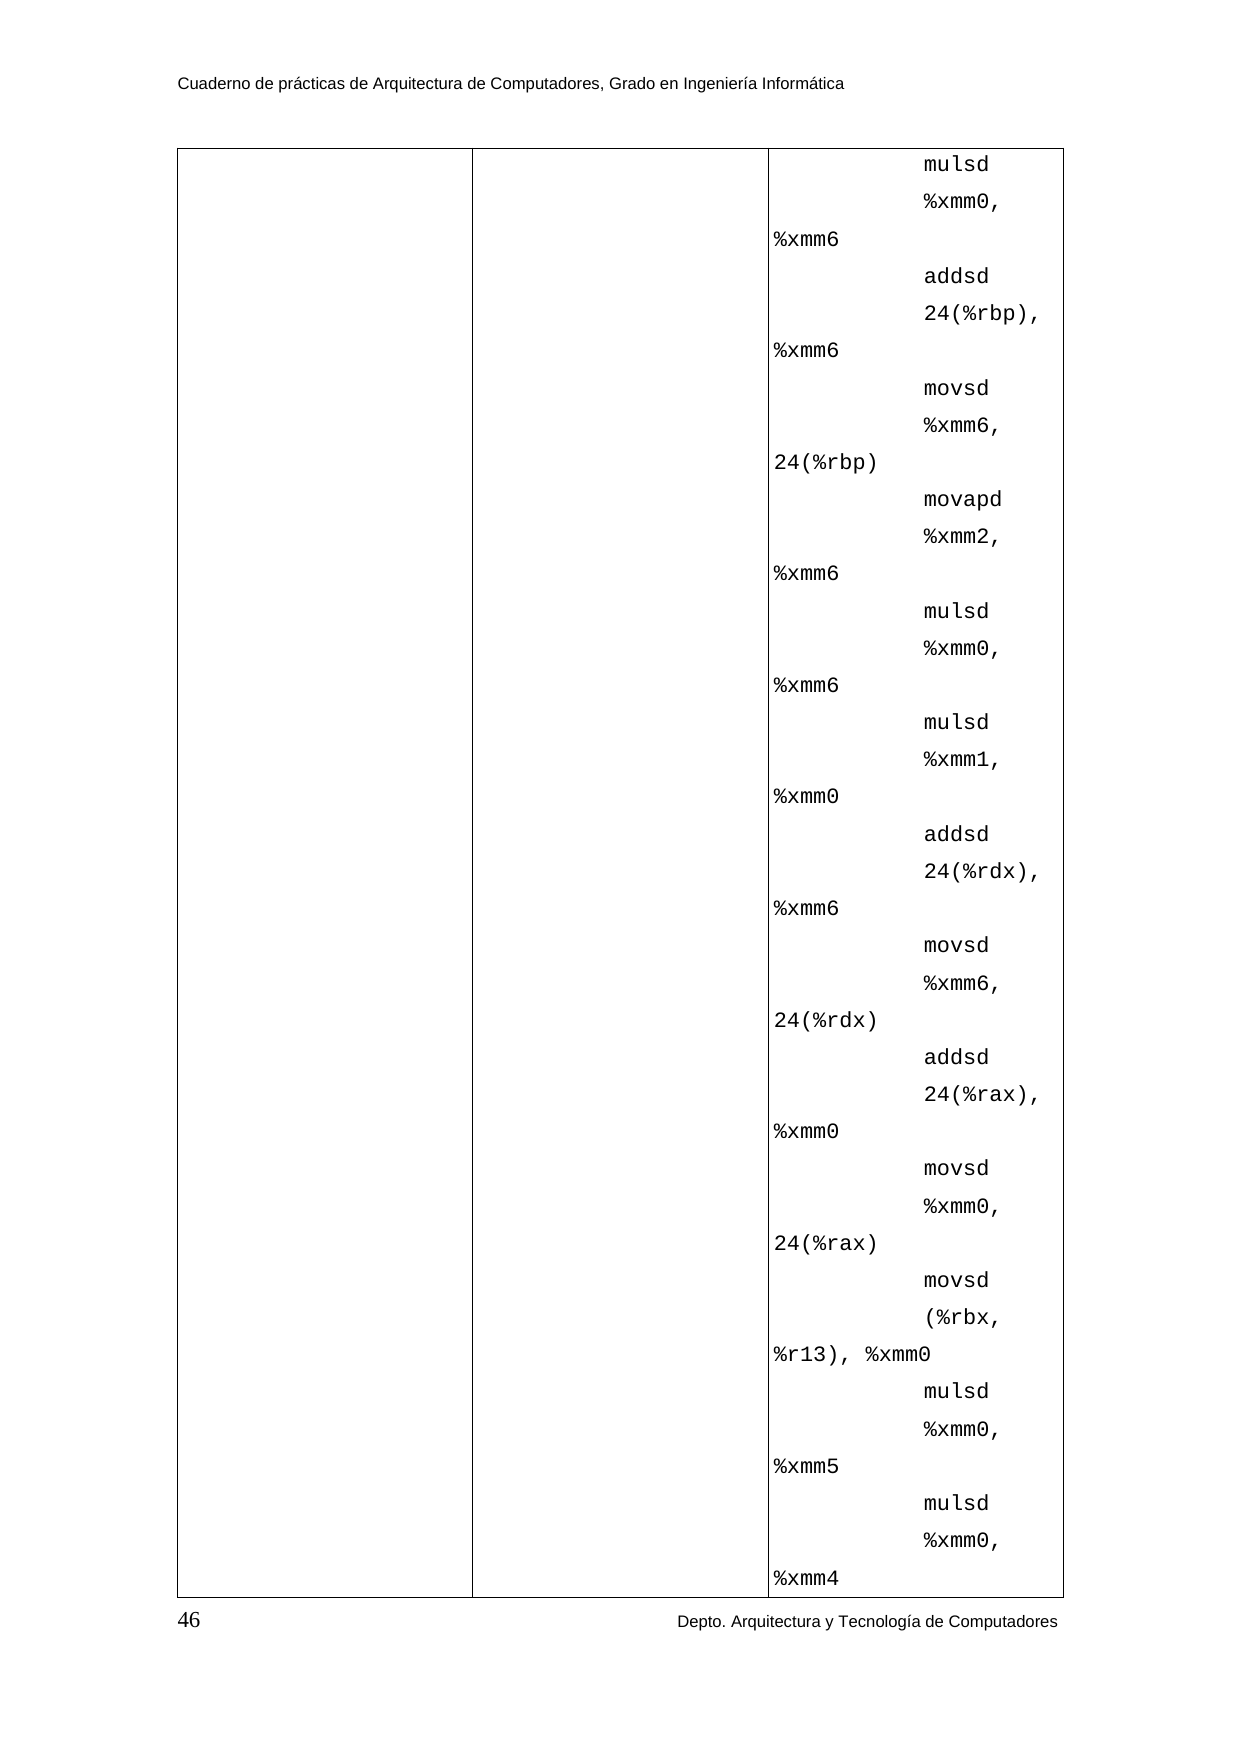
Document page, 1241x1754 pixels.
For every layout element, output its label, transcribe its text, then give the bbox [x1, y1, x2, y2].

table_cell mulsd %xmm0, %xmm6 addsd 24(%rbp), %xmm6 movsd %xmm6, 24(%rbp) movapd %xmm2, %xmm6 mulsd %xmm0, %xmm6 mulsd %xmm1, %xmm0 addsd 24(%rdx), %xmm6 movsd %xmm6, 24(%rdx) addsd 24(%rax), %xmm0 movsd %xmm0, 24(%rax) movsd (%rbx,%r13), %xmm0 mulsd %xmm0, %xmm5 mulsd %xmm0, %xmm4 [769, 149, 1063, 1597]
table_cell [473, 149, 768, 1597]
table_cell [178, 149, 472, 1597]
